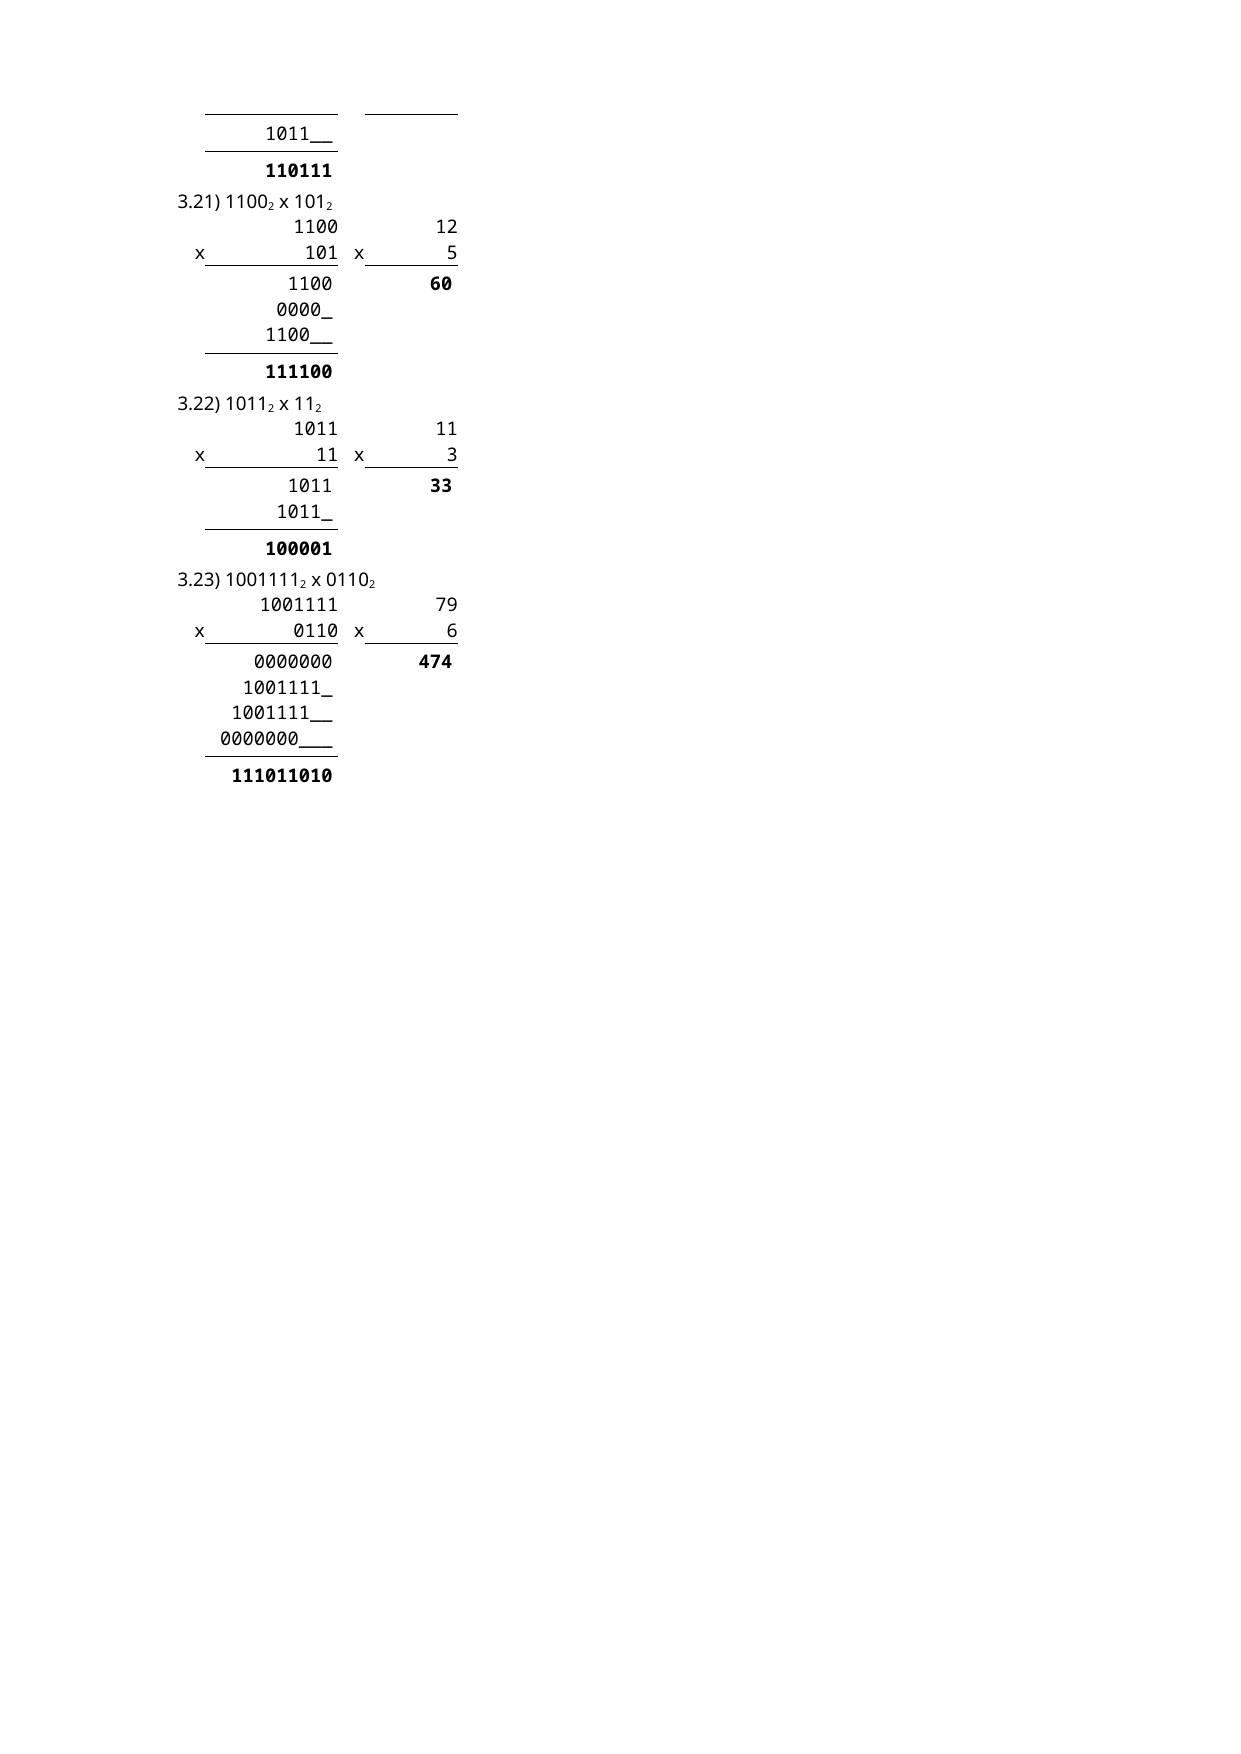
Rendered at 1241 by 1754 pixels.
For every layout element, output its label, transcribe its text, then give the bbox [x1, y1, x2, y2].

table_cell [192, 114, 205, 151]
list 3.23) 10011112 x 01102 [177, 566, 472, 592]
table_cell [351, 756, 364, 793]
table_header 1100 [205, 214, 338, 239]
table_cell x [351, 617, 364, 643]
table_cell 6 [365, 617, 458, 643]
table_cell [338, 756, 351, 793]
table_cell 5 [365, 239, 458, 265]
table_cell [338, 529, 351, 566]
table_cell [192, 756, 205, 793]
list 3.22) 10112 x 112 [177, 390, 472, 416]
table_header [351, 416, 364, 441]
table_cell x [351, 441, 364, 467]
table_cell [351, 265, 364, 353]
table_header [192, 592, 205, 617]
table_cell 110111 [205, 152, 338, 188]
table_cell x [192, 617, 205, 643]
table_cell [351, 529, 364, 566]
table_cell 0000000 1001111_ 1001111__ 0000000___ [205, 644, 338, 756]
table_cell [192, 467, 205, 529]
table_cell [192, 151, 205, 188]
table_cell [365, 151, 458, 188]
table_cell [365, 353, 458, 390]
table_cell x [192, 239, 205, 265]
table_cell [338, 114, 351, 151]
table_header 79 [365, 592, 458, 617]
table_header [192, 214, 205, 239]
table_cell [338, 643, 351, 756]
table_header [338, 214, 351, 239]
table_cell 1011__ [205, 115, 338, 151]
table_cell 111100 [205, 354, 338, 390]
table_cell 111011010 [205, 757, 338, 793]
list 3.21) 11002 x 1012 [177, 188, 472, 214]
table_cell [338, 467, 351, 529]
table_cell x [192, 441, 205, 467]
table_cell x [351, 239, 364, 265]
table_cell [351, 353, 364, 390]
table_header [351, 214, 364, 239]
table_cell [338, 151, 351, 188]
table_header [192, 416, 205, 441]
table_header 12 [365, 214, 458, 239]
table_cell [365, 529, 458, 566]
table_cell 1100 0000_ 1100__ [205, 266, 338, 353]
table_cell 1011 1011_ [205, 468, 338, 529]
table_cell 474 [365, 644, 458, 756]
table_cell [338, 441, 351, 467]
table_cell [338, 265, 351, 353]
table_cell 11 [205, 441, 338, 467]
table_cell [338, 353, 351, 390]
table_cell [351, 467, 364, 529]
table_cell [351, 643, 364, 756]
table_cell [192, 265, 205, 353]
table_cell 0110 [205, 617, 338, 643]
table_header [351, 592, 364, 617]
table_cell 60 [365, 266, 458, 353]
table_cell [192, 529, 205, 566]
table_cell 101 [205, 239, 338, 265]
table_cell [351, 151, 364, 188]
table_header 1001111 [205, 592, 338, 617]
table_cell [338, 239, 351, 265]
table_cell [351, 114, 364, 151]
table_cell [192, 353, 205, 390]
table_cell 3 [365, 441, 458, 467]
table_header 1011 [205, 416, 338, 441]
table_header [338, 592, 351, 617]
table_cell [365, 756, 458, 793]
table_cell 100001 [205, 530, 338, 566]
table_cell [192, 643, 205, 756]
table_cell [338, 617, 351, 643]
table_header [338, 416, 351, 441]
table_cell 33 [365, 468, 458, 529]
table_cell [365, 115, 458, 151]
table_header 11 [365, 416, 458, 441]
